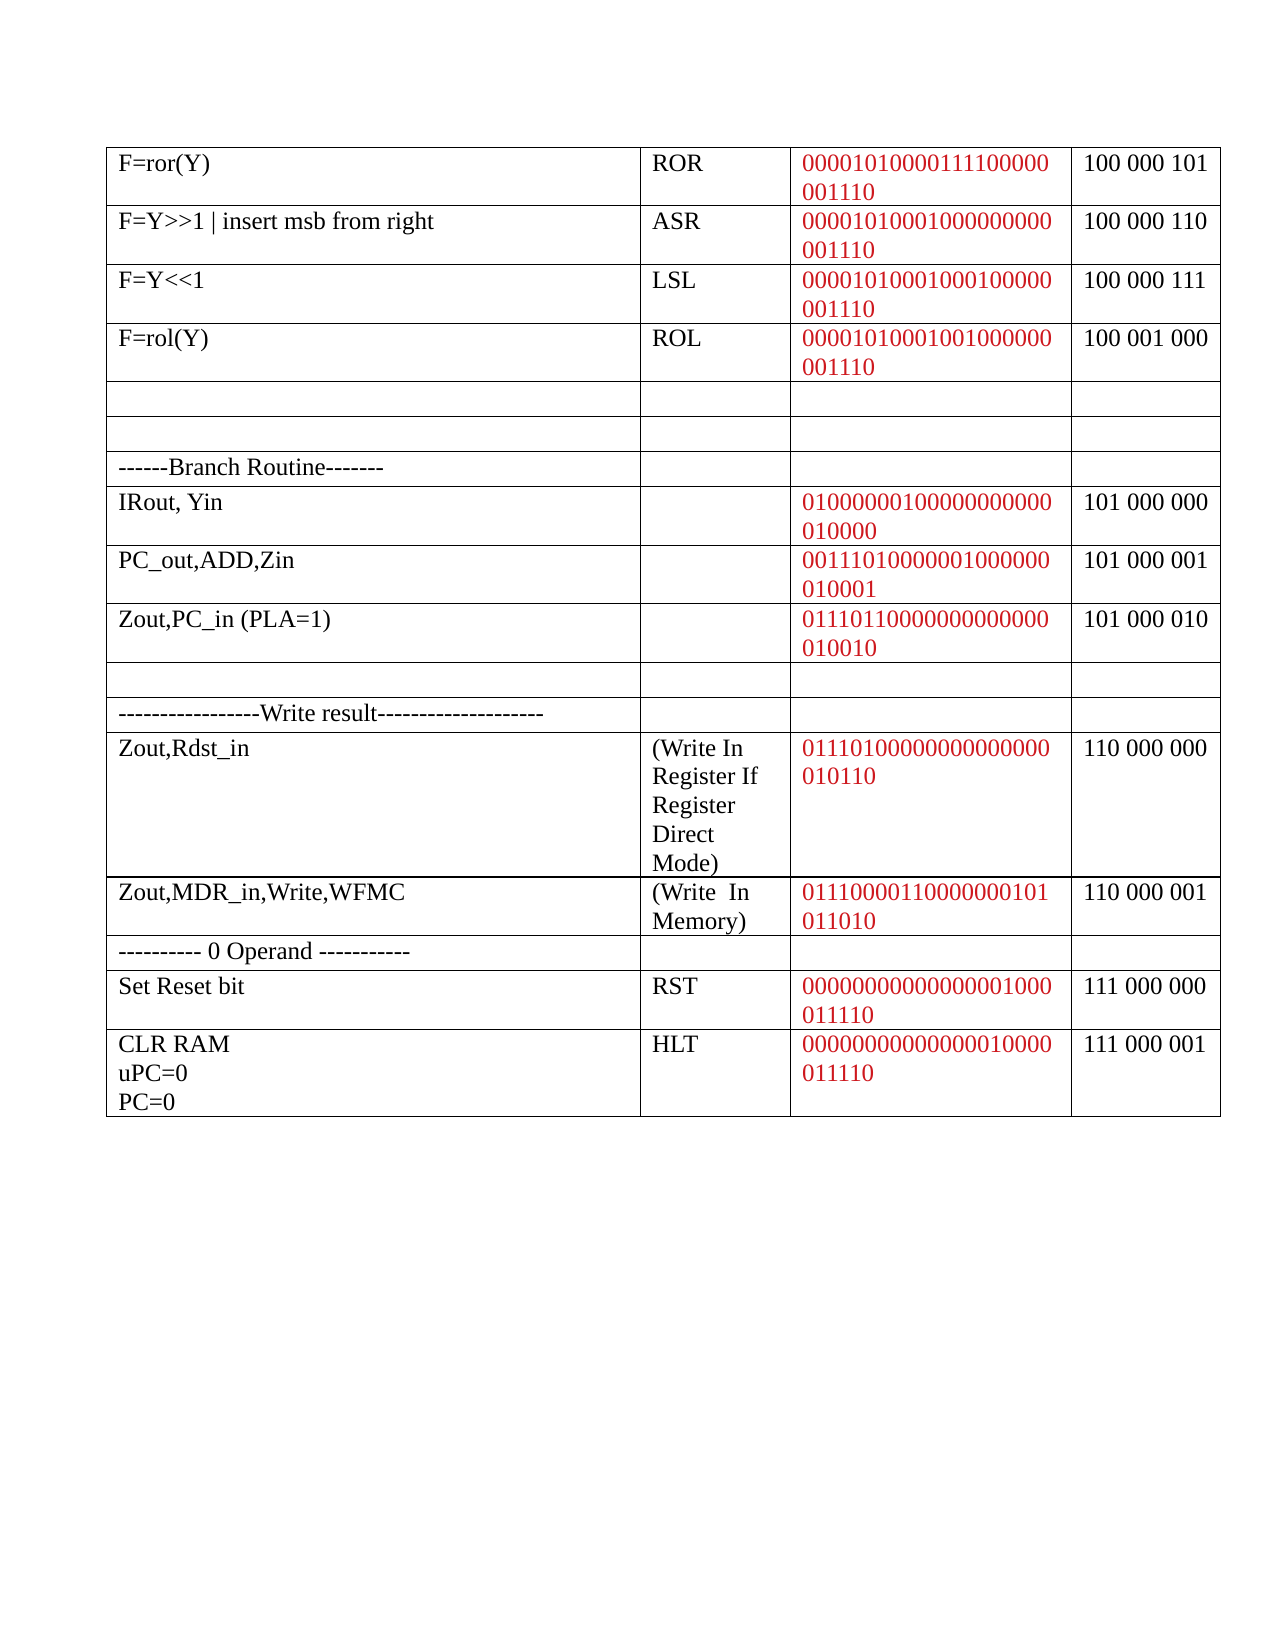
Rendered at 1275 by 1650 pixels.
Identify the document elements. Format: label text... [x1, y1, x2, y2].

table_cell CLR RAM uPC=0 PC=0 [107, 1030, 640, 1116]
table_cell [791, 663, 1071, 697]
table_cell [641, 382, 790, 416]
table_cell (Write In Memory) [641, 878, 790, 935]
table_cell 101 000 000 [1072, 487, 1220, 544]
table_cell 01110110000000000000010010 [791, 604, 1071, 662]
table_cell [1072, 663, 1220, 697]
table_cell 01110000110000000101011010 [791, 878, 1071, 935]
table_cell F=Y<<1 [107, 265, 640, 322]
table_cell 100 001 000 [1072, 324, 1220, 381]
table_cell [641, 417, 790, 451]
table_cell [107, 663, 640, 697]
table_header F=ror(Y) [107, 148, 640, 205]
table_cell ------Branch Routine------- [107, 452, 640, 486]
table_cell 110 000 000 [1072, 733, 1220, 876]
table_cell 00001010001001000000001110 [791, 324, 1071, 381]
table_cell (Write In Register If Register Direct Mode) [641, 733, 790, 876]
table_cell [641, 487, 790, 544]
table_cell HLT [641, 1030, 790, 1116]
table_cell 101 000 001 [1072, 546, 1220, 603]
table_header 00001010000111100000001110 [791, 148, 1071, 205]
table_cell [641, 698, 790, 732]
table_cell ASR [641, 206, 790, 264]
table_cell F=Y>>1 | insert msb from right [107, 206, 640, 264]
table_cell IRout, Yin [107, 487, 640, 544]
table_cell Zout,MDR_in,Write,WFMC [107, 878, 640, 935]
table_cell [641, 604, 790, 662]
table_cell 00000000000000010000011110 [791, 1030, 1071, 1116]
table_cell [791, 936, 1071, 970]
table_cell [641, 936, 790, 970]
table_cell 110 000 001 [1072, 878, 1220, 935]
table_cell 100 000 111 [1072, 265, 1220, 322]
table_cell 00001010001000000000001110 [791, 206, 1071, 264]
table_cell [641, 663, 790, 697]
table_cell [791, 698, 1071, 732]
table_cell [1072, 382, 1220, 416]
table_cell 00000000000000001000011110 [791, 971, 1071, 1028]
table_cell [641, 546, 790, 603]
table_cell [641, 452, 790, 486]
table_cell 101 000 010 [1072, 604, 1220, 662]
table_cell [1072, 936, 1220, 970]
table_cell [107, 417, 640, 451]
table_header ROR [641, 148, 790, 205]
table_cell Set Reset bit [107, 971, 640, 1028]
table_cell F=rol(Y) [107, 324, 640, 381]
table_cell [791, 382, 1071, 416]
table_cell ---------- 0 Operand ----------- [107, 936, 640, 970]
table_cell 100 000 110 [1072, 206, 1220, 264]
table_cell -----------------Write result-------------------- [107, 698, 640, 732]
table_cell [791, 452, 1071, 486]
table_cell 00111010000001000000010001 [791, 546, 1071, 603]
table_cell Zout,PC_in (PLA=1) [107, 604, 640, 662]
table_cell RST [641, 971, 790, 1028]
table_header 100 000 101 [1072, 148, 1220, 205]
table_cell [791, 417, 1071, 451]
table_cell [1072, 698, 1220, 732]
table_cell LSL [641, 265, 790, 322]
table_cell 00001010001000100000001110 [791, 265, 1071, 322]
table_cell [1072, 417, 1220, 451]
table_cell 01000000100000000000010000 [791, 487, 1071, 544]
table_cell PC_out,ADD,Zin [107, 546, 640, 603]
table_cell 111 000 000 [1072, 971, 1220, 1028]
table_cell ROL [641, 324, 790, 381]
table_cell 01110100000000000000010110 [791, 733, 1071, 876]
table_cell 111 000 001 [1072, 1030, 1220, 1116]
table_cell [107, 382, 640, 416]
table_cell [1072, 452, 1220, 486]
table_cell Zout,Rdst_in [107, 733, 640, 876]
